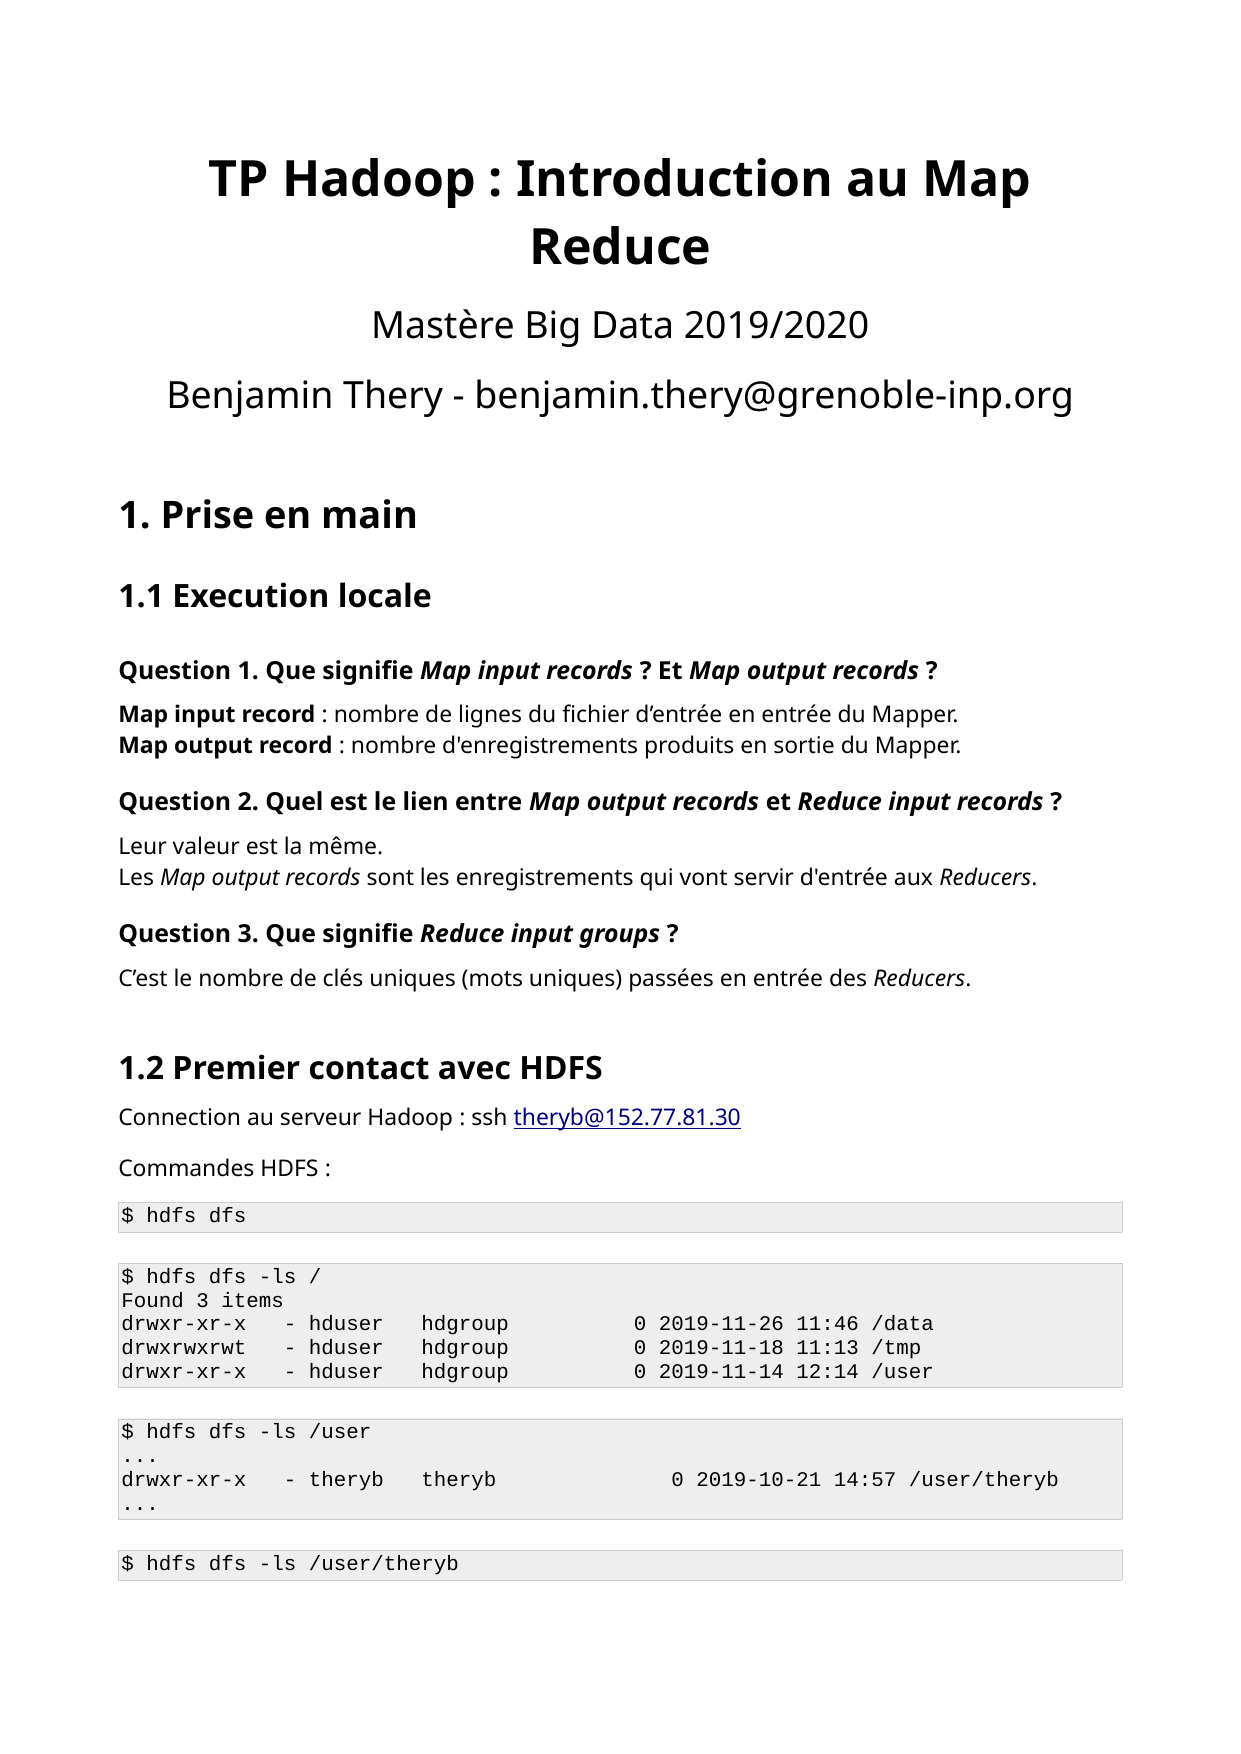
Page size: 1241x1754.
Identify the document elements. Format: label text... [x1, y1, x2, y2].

text $ hdfs dfs -ls / [119, 1264, 1122, 1287]
text Found 3 items [119, 1287, 1122, 1310]
text Map input record : nombre de lignes du fichier d’entrée en entrée du Mapper. [118, 698, 1122, 729]
text $ hdfs dfs [119, 1203, 1122, 1232]
text ... [119, 1442, 1122, 1466]
title TP Hadoop : Introduction au Map Reduce [118, 143, 1122, 279]
text ... [119, 1489, 1122, 1519]
subtitle 1.2 Premier contact avec HDFS [118, 1045, 1122, 1088]
subtitle Question 2. Quel est le lien entre Map output records et Reduce input records ? [118, 784, 1122, 818]
text C’est le nombre de clés uniques (mots uniques) passées en entrée des Reducers. [118, 961, 1122, 993]
subtitle Benjamin Thery - benjamin.thery@grenoble-inp.org [118, 368, 1122, 419]
text Commandes HDFS : [118, 1152, 1122, 1183]
text drwxrwxrwt - hduser hdgroup 0 2019-11-18 11:13 /tmp [119, 1334, 1122, 1358]
text $ hdfs dfs -ls /user/theryb [119, 1551, 1122, 1580]
subtitle 1.1 Execution locale [118, 573, 1122, 616]
text Les Map output records sont les enregistrements qui vont servir d'entrée aux Reducers. [118, 861, 1122, 892]
text drwxr-xr-x - hduser hdgroup 0 2019-11-14 12:14 /user [119, 1358, 1122, 1387]
subtitle Question 1. Que signifie Map input records ? Et Map output records ? [118, 653, 1122, 686]
subtitle Mastère Big Data 2019/2020 [118, 298, 1122, 349]
text $ hdfs dfs -ls /user [119, 1420, 1122, 1442]
subtitle Question 3. Que signifie Reduce input groups ? [118, 916, 1122, 950]
subtitle 1. Prise en main [118, 488, 1122, 539]
text Connection au serveur Hadoop : ssh theryb@152.77.81.30 [118, 1101, 1122, 1132]
text drwxr-xr-x - hduser hdgroup 0 2019-11-26 11:46 /data [119, 1310, 1122, 1334]
text Leur valeur est la même. [118, 830, 1122, 861]
text drwxr-xr-x - theryb theryb 0 2019-10-21 14:57 /user/theryb [119, 1466, 1122, 1489]
text Map output record : nombre d'enregistrements produits en sortie du Mapper. [118, 729, 1122, 761]
